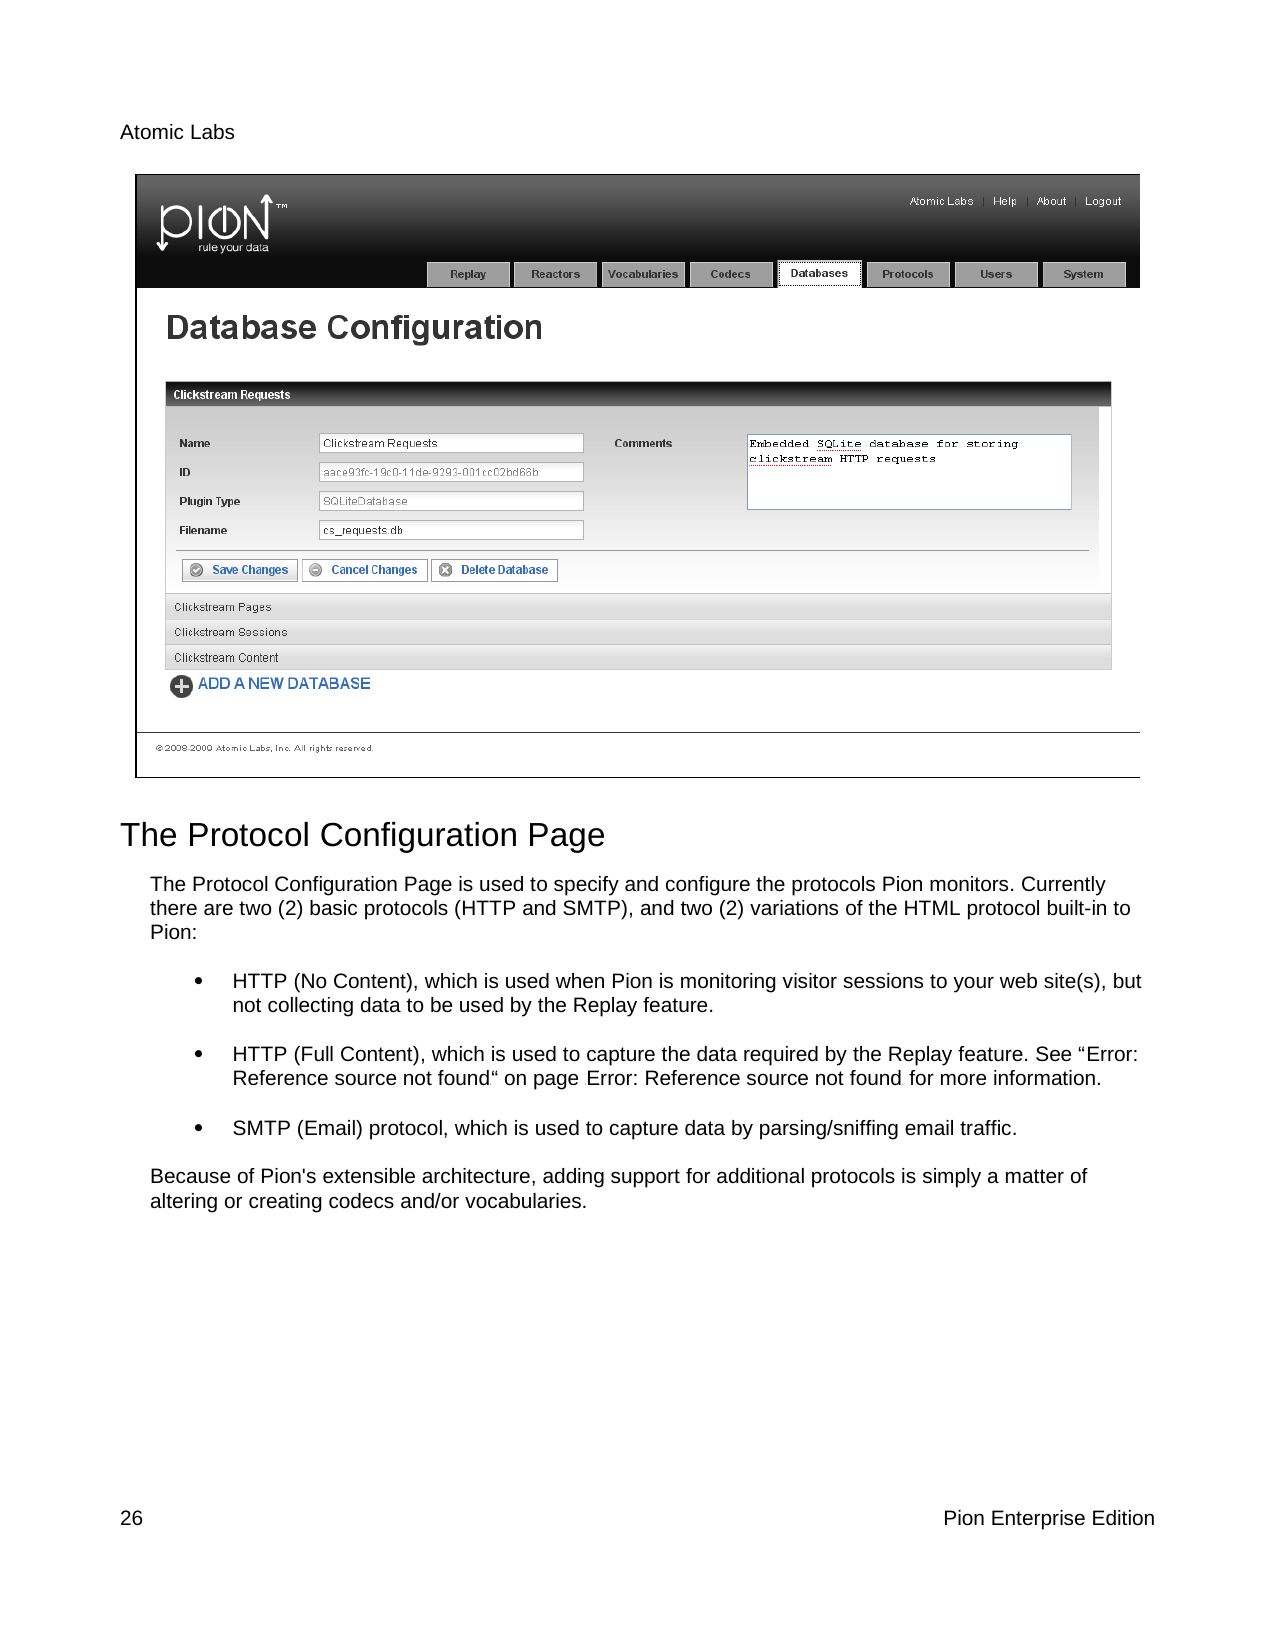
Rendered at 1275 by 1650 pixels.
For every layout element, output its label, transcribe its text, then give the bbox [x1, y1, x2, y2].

list HTTP (Full Content), which is used to capture the data required by the Replay feature. See “Error: Reference source not foundX“ on page XError: Reference source not foundX for more information. [195, 1042, 1155, 1090]
list HTTP (No Content), which is used when Pion is monitoring visitor sessions to your web site(s), but not collecting data to be used by the Replay feature. [195, 969, 1155, 1017]
list SMTP (Email) protocol, which is used to capture data by parsing/sniffing email traffic. [195, 1115, 1155, 1139]
picture [135, 174, 1140, 778]
text Because of Pion's extensible architecture, adding support for additional protocols is simply a matter of altering or creating codecs and/or vocabularies. [150, 1164, 1155, 1213]
text The Protocol Configuration Page is used to specify and configure the protocols Pion monitors. Currently there are two (2) basic protocols (HTTP and SMTP), and two (2) variations of the HTML protocol built-in to Pion: [150, 872, 1155, 944]
subtitle The Protocol Configuration Page [120, 815, 1155, 853]
